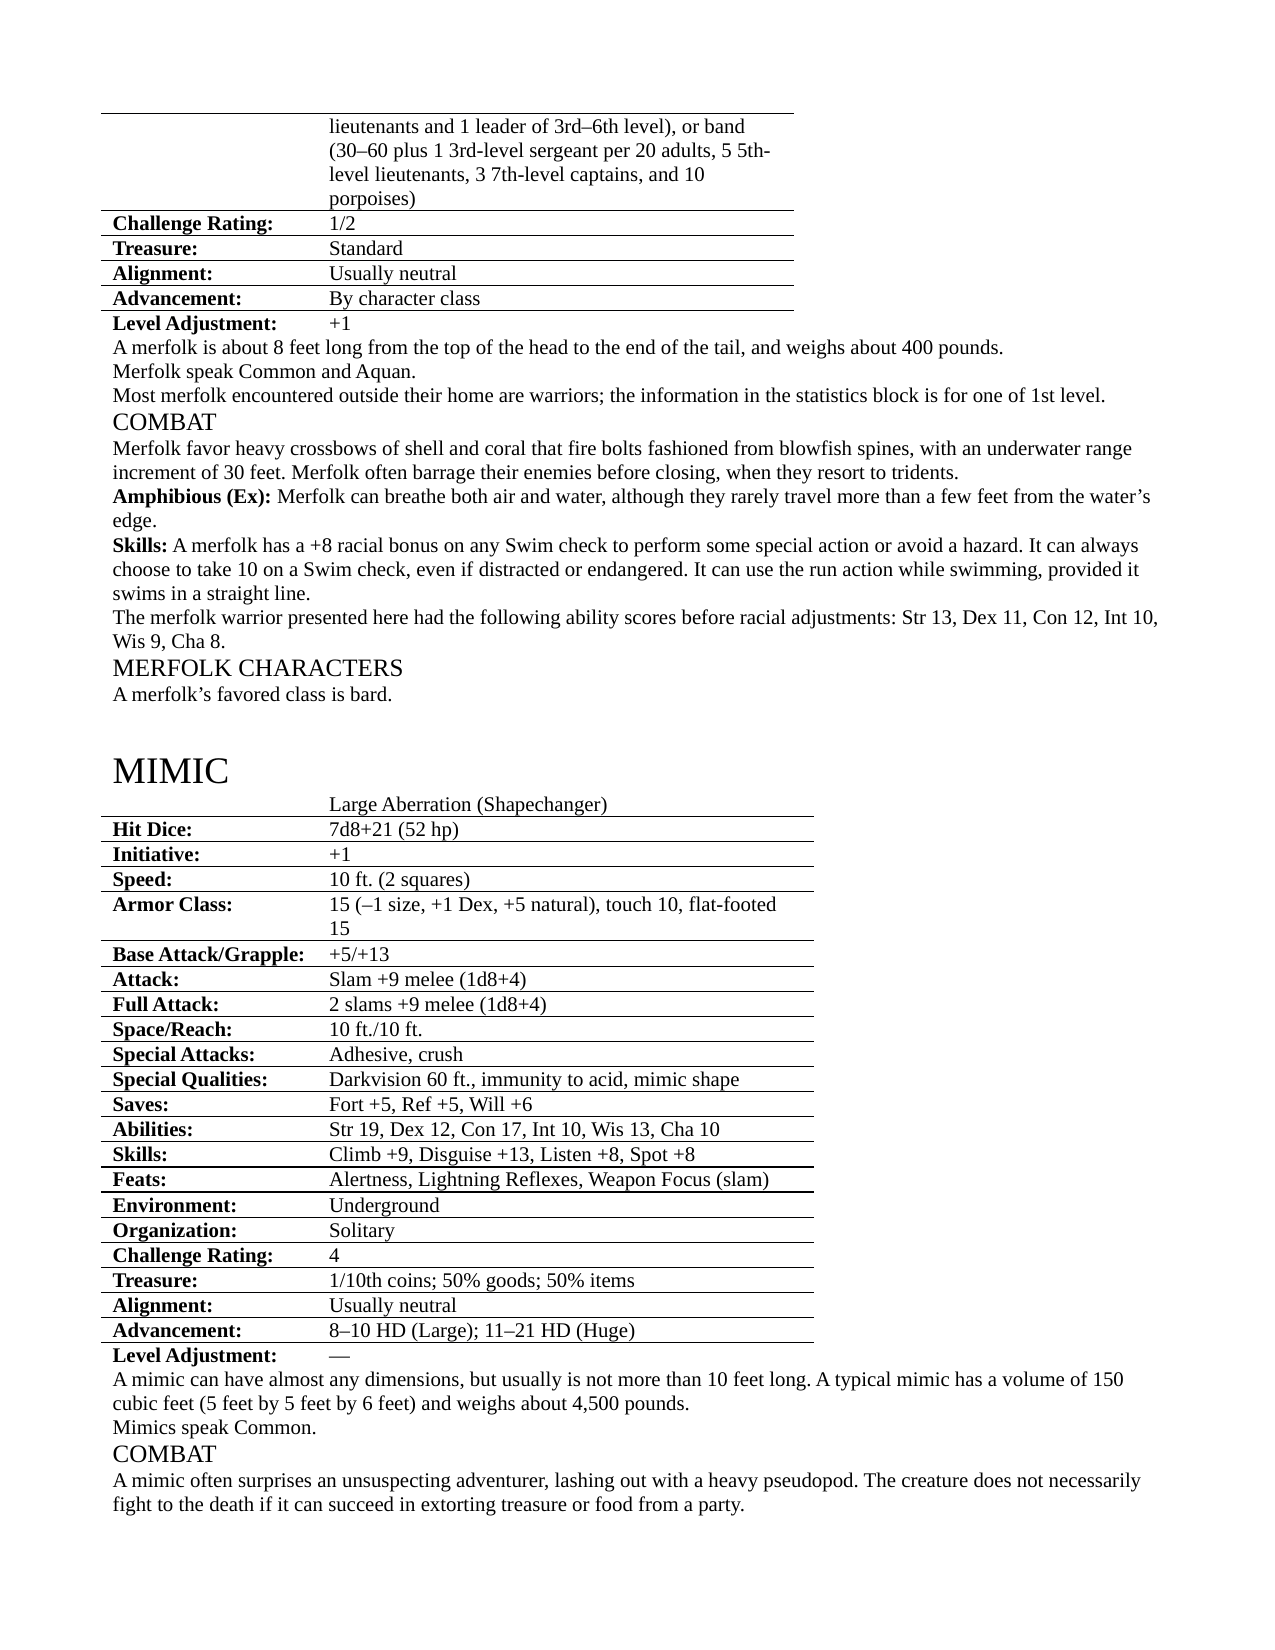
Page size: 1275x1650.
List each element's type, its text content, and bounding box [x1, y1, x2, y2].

table_cell Hit Dice: [101, 817, 318, 841]
text Amphibious (Ex): Merfolk can breathe both air and water, although they rarely travel more than a few feet from the water’s edge. [112, 484, 1162, 532]
table_cell Attack: [101, 967, 318, 991]
table_cell Saves: [101, 1092, 318, 1116]
table_cell Usually neutral [318, 1293, 814, 1317]
table_cell Full Attack: [101, 992, 318, 1016]
text A mimic can have almost any dimensions, but usually is not more than 10 feet long. A typical mimic has a volume of 150 cubic feet (5 feet by 5 feet by 6 feet) and weighs about 4,500 pounds. [112, 1367, 1162, 1415]
table_cell Initiative: [101, 842, 318, 866]
table_cell Speed: [101, 867, 318, 891]
table_cell Alignment: [101, 261, 318, 285]
table_cell Standard [318, 236, 794, 260]
table_cell Alignment: [101, 1293, 318, 1317]
table_cell Base Attack/Grapple: [101, 941, 318, 966]
table_cell Usually neutral [318, 261, 794, 285]
table_cell Advancement: [101, 286, 318, 310]
text A merfolk’s favored class is bard. [112, 682, 1162, 706]
table_cell Underground [318, 1193, 814, 1217]
table_cell Advancement: [101, 1318, 318, 1342]
table_cell 10 ft. (2 squares) [318, 867, 814, 891]
table_cell Organization: [101, 1218, 318, 1242]
table_cell Adhesive, crush [318, 1042, 814, 1066]
table_cell Slam +9 melee (1d8+4) [318, 967, 814, 991]
table_cell 1/10th coins; 50% goods; 50% items [318, 1268, 814, 1292]
table_cell +1 [318, 842, 814, 866]
table_cell Environment: [101, 1193, 318, 1217]
text A merfolk is about 8 feet long from the top of the head to the end of the tail, and weighs about 400 pounds. [112, 335, 1162, 359]
table_cell Treasure: [101, 236, 318, 260]
text The merfolk warrior presented here had the following ability scores before racial adjustments: Str 13, Dex 11, Con 12, Int 10, Wis 9, Cha 8. [112, 605, 1162, 653]
text Most merfolk encountered outside their home are warriors; the information in the statistics block is for one of 1st level. [112, 383, 1162, 407]
table_cell 10 ft./10 ft. [318, 1017, 814, 1041]
table_cell Armor Class: [101, 892, 318, 940]
table_cell 8–10 HD (Large); 11–21 HD (Huge) [318, 1318, 814, 1342]
text Merfolk favor heavy crossbows of shell and coral that fire bolts fashioned from blowfish spines, with an underwater range increment of 30 feet. Merfolk often barrage their enemies before closing, when they resort to tridents. [112, 436, 1162, 484]
table_cell Challenge Rating: [101, 1243, 318, 1267]
text Mimics speak Common. [112, 1415, 1162, 1439]
table_cell Treasure: [101, 1268, 318, 1292]
table_cell lieutenants and 1 leader of 3rd–6th level), or band (30–60 plus 1 3rd-level sergeant per 20 adults, 5 5th-level lieutenants, 3 7th-level captains, and 10 porpoises) [318, 114, 794, 210]
table_cell 2 slams +9 melee (1d8+4) [318, 992, 814, 1016]
table_cell Level Adjustment: [101, 311, 318, 335]
table_cell [101, 114, 318, 210]
table_cell Str 19, Dex 12, Con 17, Int 10, Wis 13, Cha 10 [318, 1117, 814, 1141]
table_cell Special Attacks: [101, 1042, 318, 1066]
table_cell +1 [318, 311, 794, 335]
table_cell Solitary [318, 1218, 814, 1242]
table_cell Climb +9, Disguise +13, Listen +8, Spot +8 [318, 1142, 814, 1166]
table_cell Darkvision 60 ft., immunity to acid, mimic shape [318, 1067, 814, 1091]
table_header Large Aberration (Shapechanger) [318, 792, 814, 816]
table_cell Challenge Rating: [101, 211, 318, 235]
table_cell 7d8+21 (52 hp) [318, 817, 814, 841]
table_cell Fort +5, Ref +5, Will +6 [318, 1092, 814, 1116]
table_cell 1/2 [318, 211, 794, 235]
table_cell 4 [318, 1243, 814, 1267]
table_cell By character class [318, 286, 794, 310]
table_cell +5/+13 [318, 941, 814, 966]
text Merfolk speak Common and Aquan. [112, 359, 1162, 383]
text MERFOLK CHARACTERS [112, 653, 1162, 682]
text Skills: A merfolk has a +8 racial bonus on any Swim check to perform some special action or avoid a hazard. It can always choose to take 10 on a Swim check, even if distracted or endangered. It can use the run action while swimming, provided it swims in a straight line. [112, 532, 1162, 605]
table_cell Space/Reach: [101, 1017, 318, 1041]
text COMBAT [112, 1439, 1162, 1468]
text COMBAT [112, 407, 1162, 436]
table_cell Feats: [101, 1168, 318, 1191]
table_header [101, 792, 318, 816]
table_cell 15 (–1 size, +1 Dex, +5 natural), touch 10, flat-footed 15 [318, 892, 814, 940]
table_cell Alertness, Lightning Reflexes, Weapon Focus (slam) [318, 1168, 814, 1191]
text A mimic often surprises an unsuspecting adventurer, lashing out with a heavy pseudopod. The creature does not necessarily fight to the death if it can succeed in extorting treasure or food from a party. [112, 1468, 1162, 1516]
text MIMIC [112, 749, 1162, 792]
table_cell Abilities: [101, 1117, 318, 1141]
table_cell Level Adjustment: [101, 1343, 318, 1367]
table_cell Special Qualities: [101, 1067, 318, 1091]
table_cell — [318, 1343, 814, 1367]
table_cell Skills: [101, 1142, 318, 1166]
